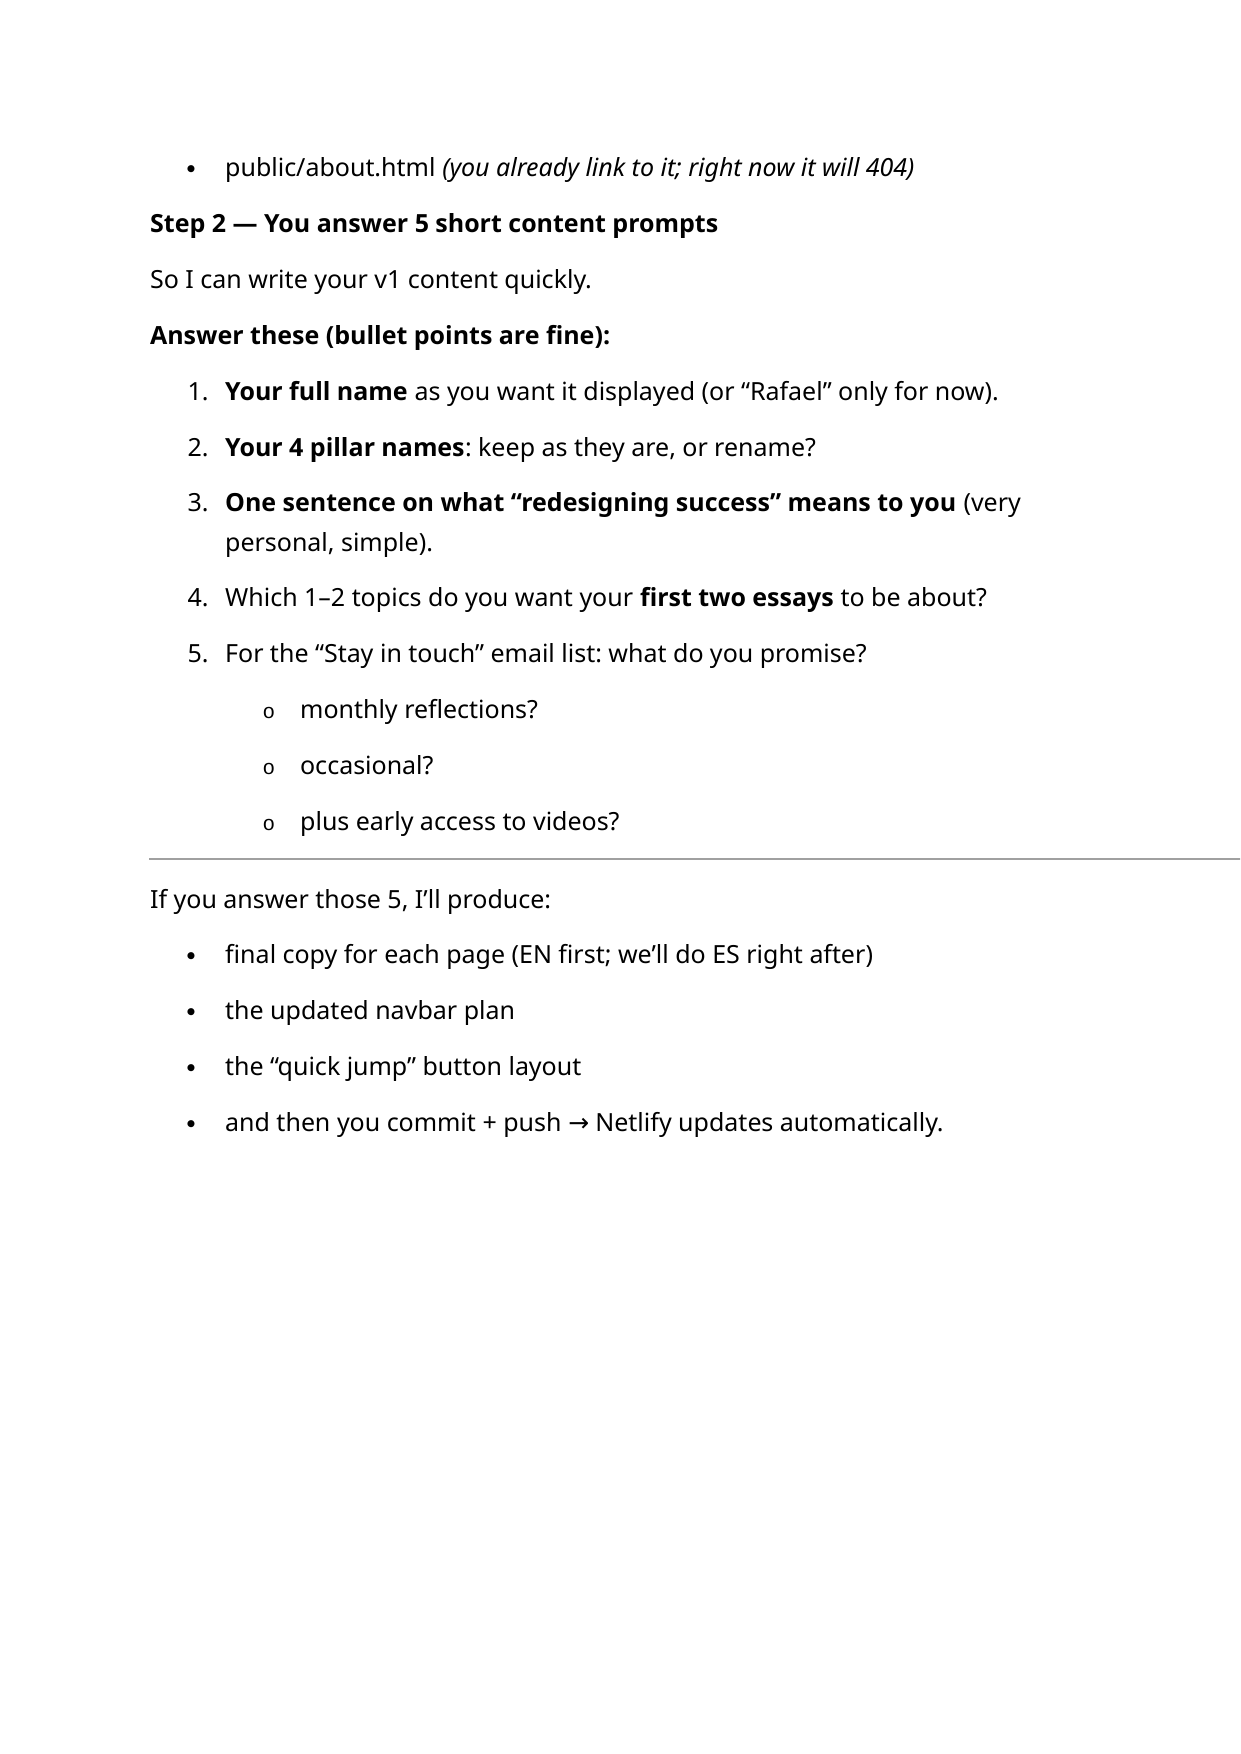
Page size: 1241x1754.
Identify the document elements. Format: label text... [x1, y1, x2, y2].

list public/about.html (you already link to it; right now it will 404) [187, 150, 1090, 184]
text Answer these (bullet points are fine): [150, 317, 1090, 352]
list One sentence on what “redesigning success” means to you (very personal, simple). [187, 485, 1090, 558]
list the “quick jump” button layout [187, 1049, 1090, 1083]
list occasional? [262, 747, 1090, 782]
list Your full name as you want it displayed (or “Rafael” only for now). [187, 373, 1090, 407]
list For the “Stay in touch” email list: what do you promise? [187, 636, 1090, 670]
list final copy for each page (EN first; we’ll do ES right after) [187, 937, 1090, 971]
text So I can write your v1 content quickly. [150, 262, 1090, 296]
text Step 2 — You answer 5 short content prompts [150, 206, 1090, 240]
list the updated navbar plan [187, 993, 1090, 1027]
text If you answer those 5, I’ll produce: [150, 881, 1090, 915]
list Which 1–2 topics do you want your first two essays to be about? [187, 580, 1090, 614]
list Your 4 pillar names: keep as they are, or rename? [187, 429, 1090, 463]
list plus early access to videos? [262, 803, 1090, 837]
list and then you commit + push → Netlify updates automatically. [187, 1104, 1090, 1139]
list monthly reflections? [262, 692, 1090, 726]
